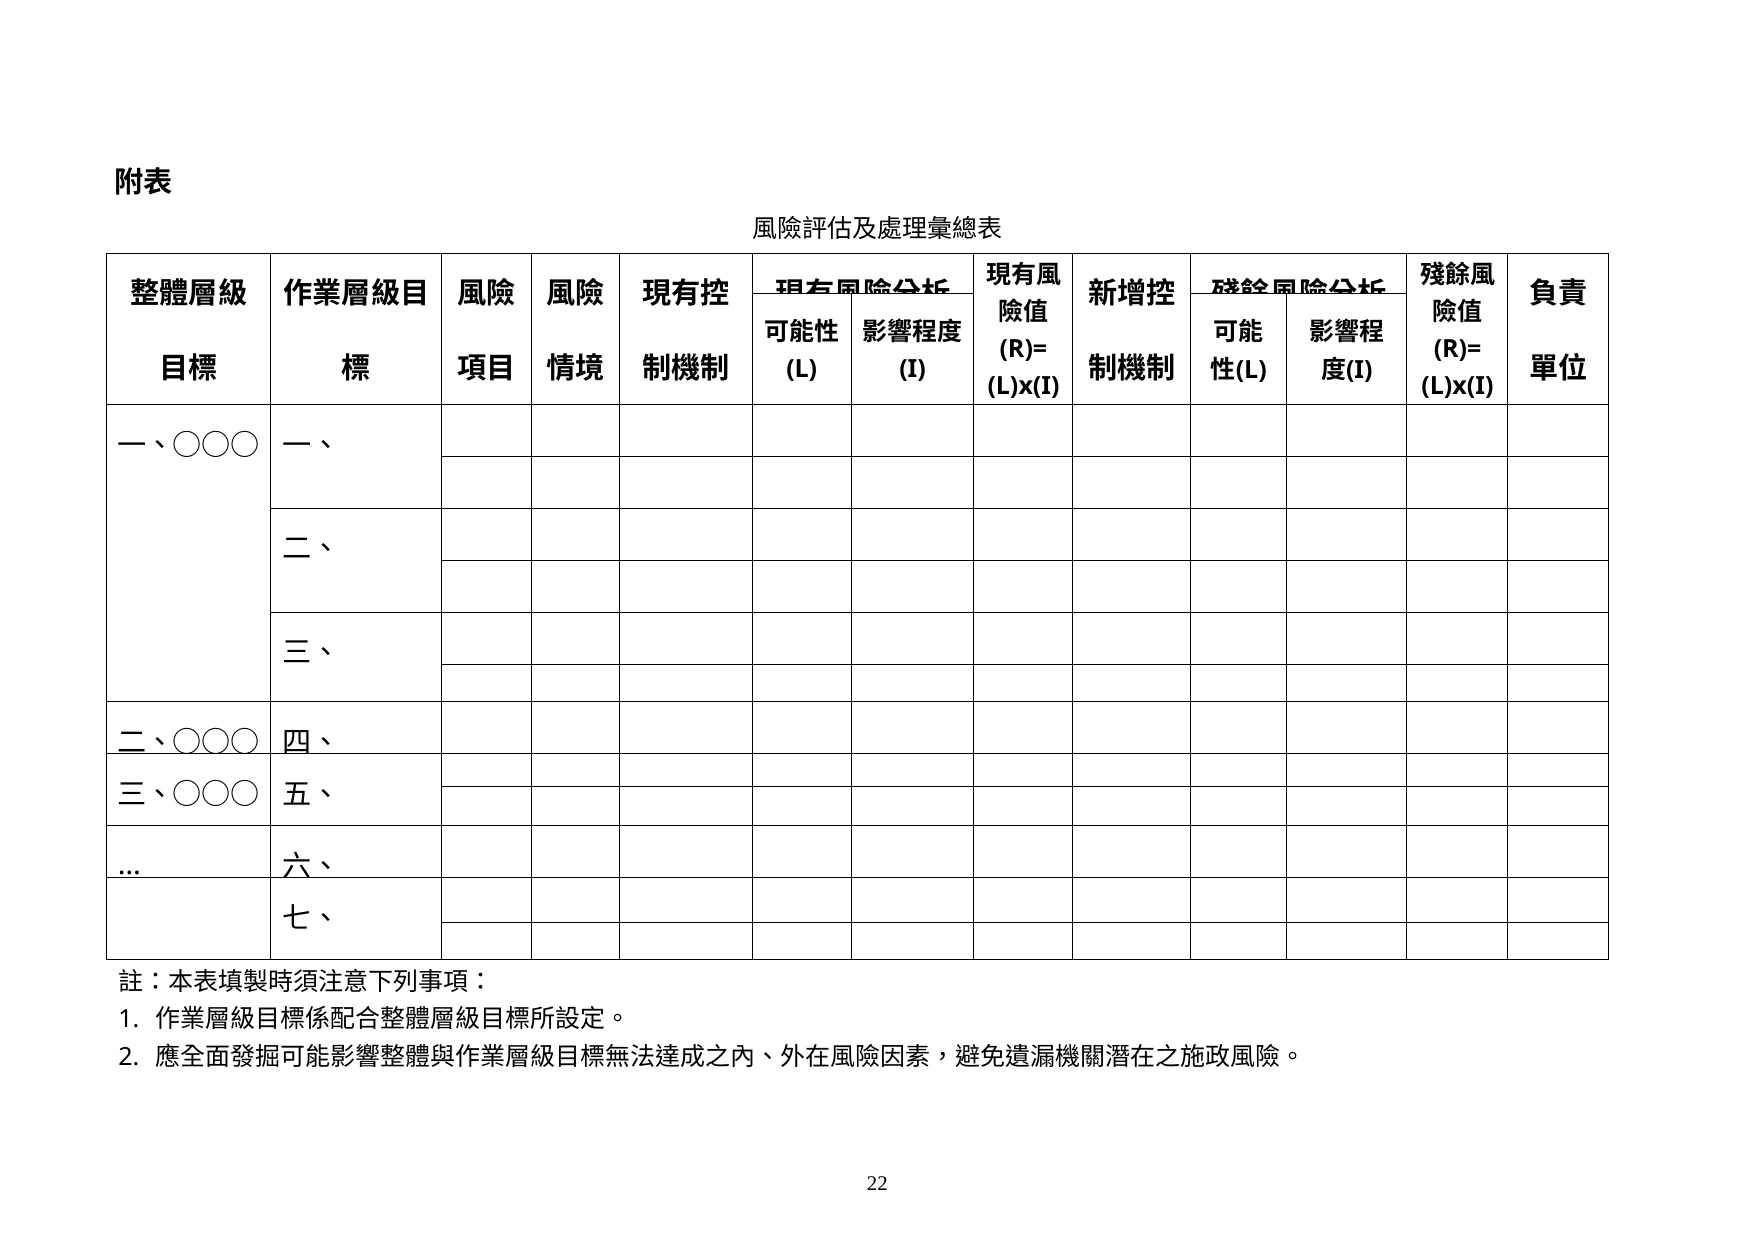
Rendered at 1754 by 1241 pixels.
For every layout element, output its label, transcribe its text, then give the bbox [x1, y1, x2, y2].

table_cell [1191, 509, 1286, 559]
table_cell [620, 665, 752, 701]
table_cell [532, 702, 619, 753]
table_cell 二、 [271, 509, 441, 612]
table_cell [1287, 826, 1406, 877]
table_cell [1287, 787, 1406, 825]
table_cell [107, 878, 270, 959]
table_cell [1073, 754, 1190, 786]
table_cell [532, 787, 619, 825]
table_cell [753, 509, 851, 559]
table_header 風險情境 [532, 254, 619, 404]
table_cell [442, 787, 531, 825]
table_cell [1508, 754, 1608, 786]
table_cell [1407, 702, 1507, 753]
table_cell [1508, 405, 1608, 456]
table_cell [1407, 787, 1507, 825]
table_cell [620, 457, 752, 508]
table_cell [1073, 457, 1190, 508]
table_cell [974, 405, 1072, 456]
table_cell [532, 826, 619, 877]
table_cell 影響程度(I) [852, 294, 973, 404]
table_cell [620, 561, 752, 612]
table_cell [532, 457, 619, 508]
table_cell [620, 878, 752, 922]
table_header 現有風險分析 [753, 254, 973, 293]
table_cell [1191, 405, 1286, 456]
table_cell [532, 613, 619, 663]
table_cell [442, 878, 531, 922]
table_cell [852, 457, 973, 508]
table_cell [974, 787, 1072, 825]
table_cell [852, 509, 973, 559]
table_cell [974, 665, 1072, 701]
table_cell [753, 405, 851, 456]
list 作業層級目標係配合整體層級目標所設定。 [118, 998, 1636, 1035]
table_cell [1191, 702, 1286, 753]
text 附表 [114, 159, 221, 201]
table_cell [620, 826, 752, 877]
table_cell [753, 878, 851, 922]
table_cell [974, 561, 1072, 612]
table_cell [442, 665, 531, 701]
table_cell … [107, 826, 270, 877]
table_cell [1073, 509, 1190, 559]
table_cell [753, 923, 851, 959]
table_cell [974, 754, 1072, 786]
table_cell [1073, 665, 1190, 701]
table_cell [1287, 923, 1406, 959]
table_cell [1073, 702, 1190, 753]
table_cell [974, 826, 1072, 877]
table_cell [620, 613, 752, 663]
table_header 現有控制機制 [620, 254, 752, 404]
table_cell [1407, 509, 1507, 559]
table_cell [1191, 665, 1286, 701]
table_header 現有風險值 (R)= (L)x(I) [974, 254, 1072, 404]
table_cell [442, 457, 531, 508]
table_header 殘餘風險分析 [1191, 254, 1406, 293]
table_cell [442, 702, 531, 753]
table_cell 三、 [271, 613, 441, 701]
table_cell [442, 754, 531, 786]
table_cell [852, 561, 973, 612]
table_cell [1073, 787, 1190, 825]
table_cell [1287, 509, 1406, 559]
table_cell [1407, 878, 1507, 922]
table_cell [1191, 923, 1286, 959]
table_cell [753, 665, 851, 701]
table_cell [1073, 405, 1190, 456]
table_cell [1191, 754, 1286, 786]
table_cell [442, 923, 531, 959]
text 註：本表填製時須注意下列事項： [118, 960, 1636, 998]
table_cell [1287, 754, 1406, 786]
table_cell [852, 878, 973, 922]
table_cell [1508, 702, 1608, 753]
table_cell [1191, 787, 1286, 825]
table_cell [852, 702, 973, 753]
list 應全面發掘可能影響整體與作業層級目標無法達成之內、外在風險因素，避免遺漏機關潛在之施政風險。 [118, 1035, 1636, 1073]
table_cell [620, 754, 752, 786]
table_cell [620, 787, 752, 825]
table_cell [1073, 878, 1190, 922]
table_cell [1508, 613, 1608, 663]
table_cell [1508, 665, 1608, 701]
table_cell [1287, 665, 1406, 701]
table_cell [1508, 923, 1608, 959]
table_cell [620, 702, 752, 753]
table_cell [1191, 878, 1286, 922]
table_cell [1407, 405, 1507, 456]
table_cell [1191, 826, 1286, 877]
table_cell [620, 405, 752, 456]
table_cell [442, 826, 531, 877]
table_cell [1287, 702, 1406, 753]
table_cell [1508, 561, 1608, 612]
table_header 殘餘風險值 (R)= (L)x(I) [1407, 254, 1507, 404]
table_cell [442, 405, 531, 456]
table_cell [852, 826, 973, 877]
table_cell [1508, 787, 1608, 825]
table_cell [852, 665, 973, 701]
table_cell [442, 509, 531, 559]
table_cell [442, 613, 531, 663]
table_cell [974, 457, 1072, 508]
table_cell [620, 923, 752, 959]
table_cell [1407, 754, 1507, 786]
table_header 負責單位 [1508, 254, 1608, 404]
table_cell [974, 613, 1072, 663]
table_cell [1073, 561, 1190, 612]
table_cell [1407, 923, 1507, 959]
table_cell [532, 923, 619, 959]
table_cell 四、 [271, 702, 441, 753]
table_cell [1287, 878, 1406, 922]
table_cell [753, 457, 851, 508]
table_cell [753, 702, 851, 753]
table_cell [1191, 561, 1286, 612]
table_cell [974, 509, 1072, 559]
table_header 新增控制機制 [1073, 254, 1190, 404]
table_cell [442, 561, 531, 612]
table_cell [532, 509, 619, 559]
table_cell [852, 923, 973, 959]
text 風險評估及處理彙總表 [99, 151, 1636, 245]
table_cell [1191, 457, 1286, 508]
table_cell [974, 923, 1072, 959]
table_cell [974, 878, 1072, 922]
table_cell [1508, 826, 1608, 877]
table_cell [753, 561, 851, 612]
table_cell [1073, 826, 1190, 877]
table_cell [1287, 405, 1406, 456]
table_cell 可能性(L) [1191, 294, 1286, 404]
table_cell 二、○○○ [107, 702, 270, 753]
table_cell 五、 [271, 754, 441, 825]
table_cell [1407, 613, 1507, 663]
table_cell 影響程度(I) [1287, 294, 1406, 404]
table_cell 可能性(L) [753, 294, 851, 404]
table_cell [1508, 457, 1608, 508]
table_cell 一、 [271, 405, 441, 508]
table_cell [1287, 457, 1406, 508]
table_cell [753, 754, 851, 786]
table_header 整體層級目標 [107, 254, 270, 404]
table_cell [1287, 561, 1406, 612]
table_cell [532, 561, 619, 612]
table_cell [974, 702, 1072, 753]
table_cell [753, 826, 851, 877]
table_cell [1287, 613, 1406, 663]
table_cell [1407, 826, 1507, 877]
table_cell 三、○○○ [107, 754, 270, 825]
table_header 風險項目 [442, 254, 531, 404]
table_cell [753, 613, 851, 663]
table_cell 七、 [271, 878, 441, 959]
table_cell [852, 787, 973, 825]
table_cell [1073, 613, 1190, 663]
table_cell 一、○○○ [107, 405, 270, 701]
table_cell [1191, 613, 1286, 663]
table_cell [1508, 878, 1608, 922]
table_cell [1073, 923, 1190, 959]
table_cell 六、 [271, 826, 441, 877]
table_cell [532, 665, 619, 701]
table_cell [532, 405, 619, 456]
table_cell [532, 878, 619, 922]
table_cell [852, 405, 973, 456]
table_cell [1407, 561, 1507, 612]
table_cell [1508, 509, 1608, 559]
table_cell [532, 754, 619, 786]
table_cell [620, 509, 752, 559]
table_cell [1407, 665, 1507, 701]
table_cell [1407, 457, 1507, 508]
table_cell [852, 754, 973, 786]
table_cell [852, 613, 973, 663]
table_header 作業層級目標 [271, 254, 441, 404]
table_cell [753, 787, 851, 825]
